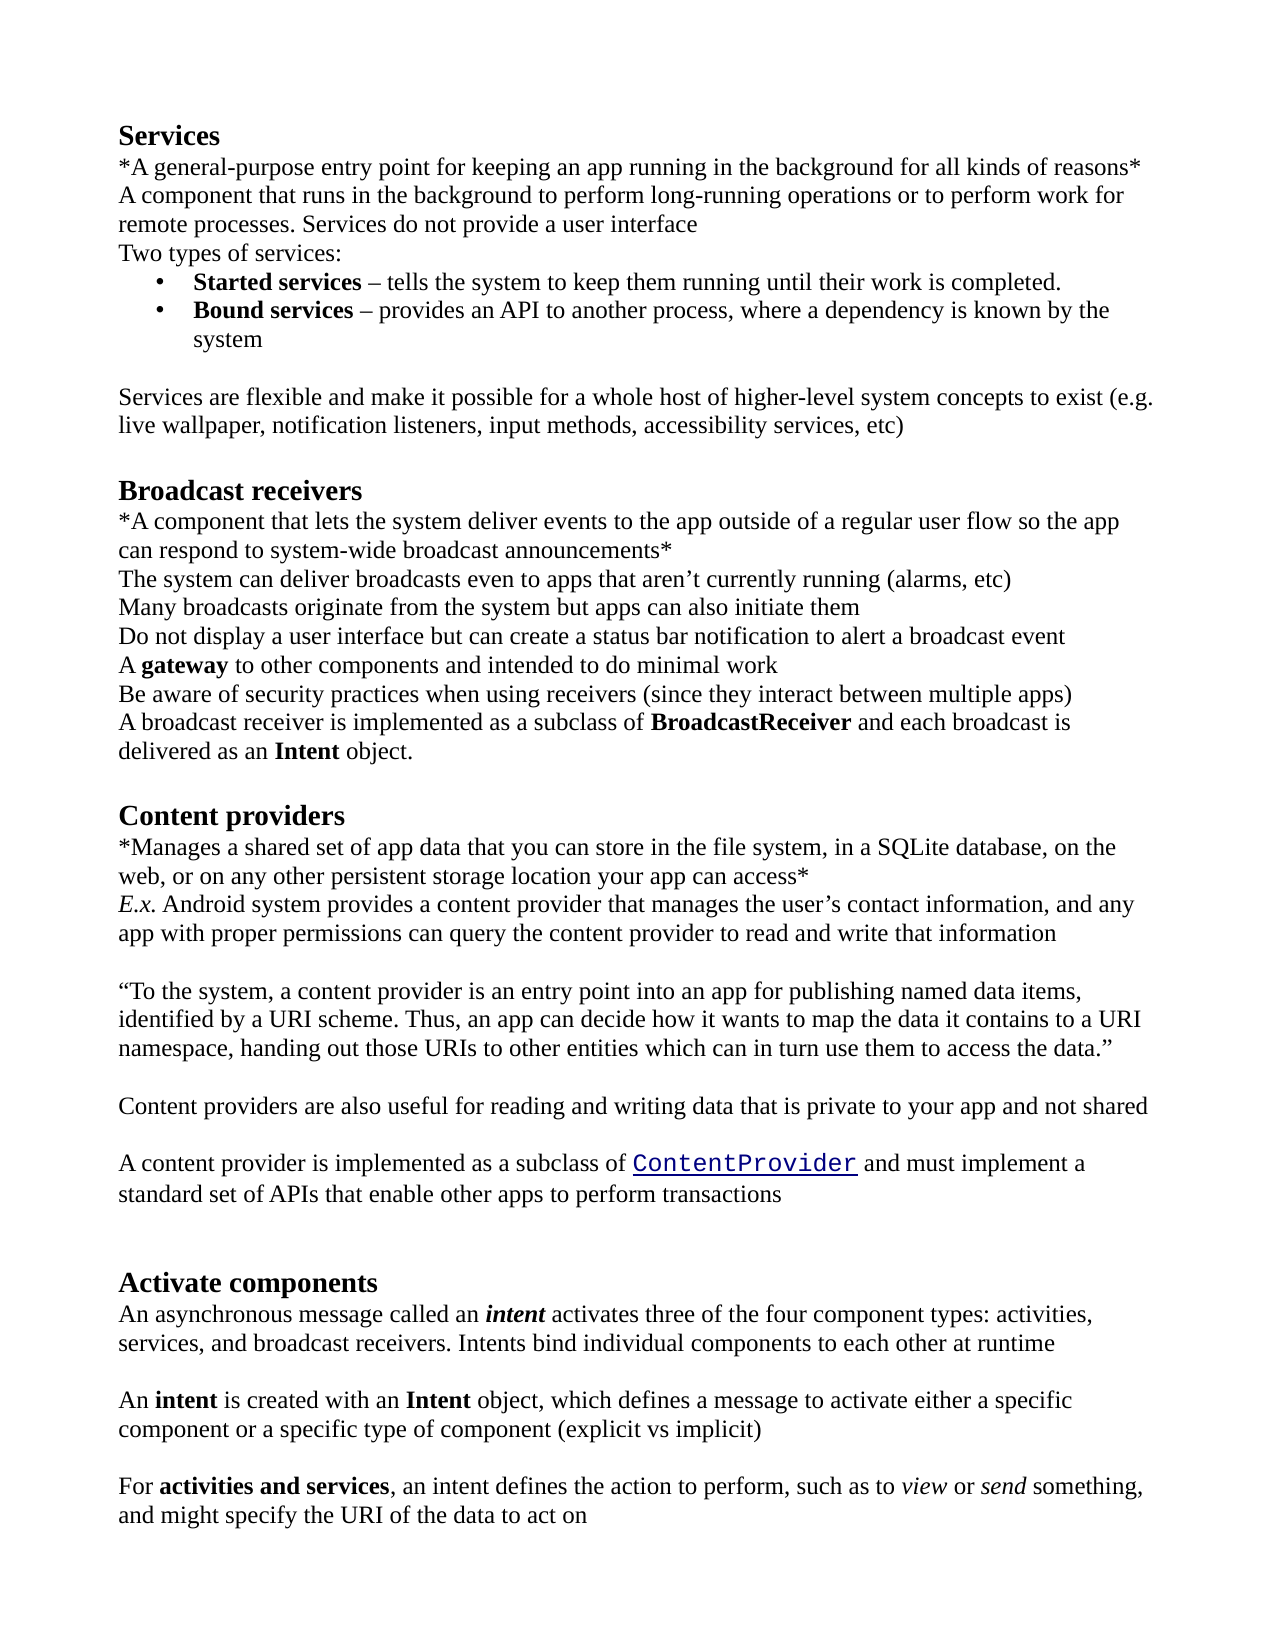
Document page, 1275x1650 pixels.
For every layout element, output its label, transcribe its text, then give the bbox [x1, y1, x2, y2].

text Be aware of security practices when using receivers (since they interact between multiple apps) [118, 679, 1157, 707]
list Started services – tells the system to keep them running until their work is completed. [156, 267, 1157, 295]
text For activities and services, an intent defines the action to perform, such as to view or send something, and might specify the URI of the data to act on [118, 1471, 1157, 1529]
list Bound services – provides an API to another process, where a dependency is known by the system [156, 295, 1157, 353]
text Services [118, 118, 1157, 152]
text “To the system, a content provider is an entry point into an app for publishing named data items, identified by a URI scheme. Thus, an app can decide how it wants to map the data it contains to a URI namespace, handing out those URIs to other entities which can in turn use them to access the data.” [118, 976, 1157, 1062]
text *A general-purpose entry point for keeping an app running in the background for all kinds of reasons* [118, 152, 1157, 180]
text Do not display a user interface but can create a status bar notification to alert a broadcast event [118, 621, 1157, 650]
text A content provider is implemented as a subclass of ContentProvider and must implement a standard set of APIs that enable other apps to perform transactions [118, 1148, 1157, 1208]
text A gateway to other components and intended to do minimal work [118, 650, 1157, 679]
text Broadcast receivers [118, 473, 1157, 506]
text An asynchronous message called an intent activates three of the four component types: activities, services, and broadcast receivers. Intents bind individual components to each other at runtime [118, 1299, 1157, 1356]
text *A component that lets the system deliver events to the app outside of a regular user flow so the app can respond to system-wide broadcast announcements* [118, 506, 1157, 564]
text Content providers [118, 798, 1157, 832]
text Content providers are also useful for reading and writing data that is private to your app and not shared [118, 1091, 1157, 1119]
text Activate components [118, 1265, 1157, 1299]
text Two types of services: [118, 238, 1157, 267]
text A component that runs in the background to perform long-running operations or to perform work for remote processes. Services do not provide a user interface [118, 180, 1157, 238]
text Many broadcasts originate from the system but apps can also initiate them [118, 592, 1157, 621]
text Services are flexible and make it possible for a whole host of higher-level system concepts to exist (e.g. live wallpaper, notification listeners, input methods, accessibility services, etc) [118, 382, 1157, 439]
text *Manages a shared set of app data that you can store in the file system, in a SQLite database, on the web, or on any other persistent storage location your app can access* [118, 832, 1157, 889]
text E.x. Android system provides a content provider that manages the user’s contact information, and any app with proper permissions can query the content provider to read and write that information [118, 889, 1157, 947]
text A broadcast receiver is implemented as a subclass of BroadcastReceiver and each broadcast is delivered as an Intent object. [118, 707, 1157, 765]
text The system can deliver broadcasts even to apps that aren’t currently running (alarms, etc) [118, 564, 1157, 592]
text An intent is created with an Intent object, which defines a message to activate either a specific component or a specific type of component (explicit vs implicit) [118, 1385, 1157, 1443]
